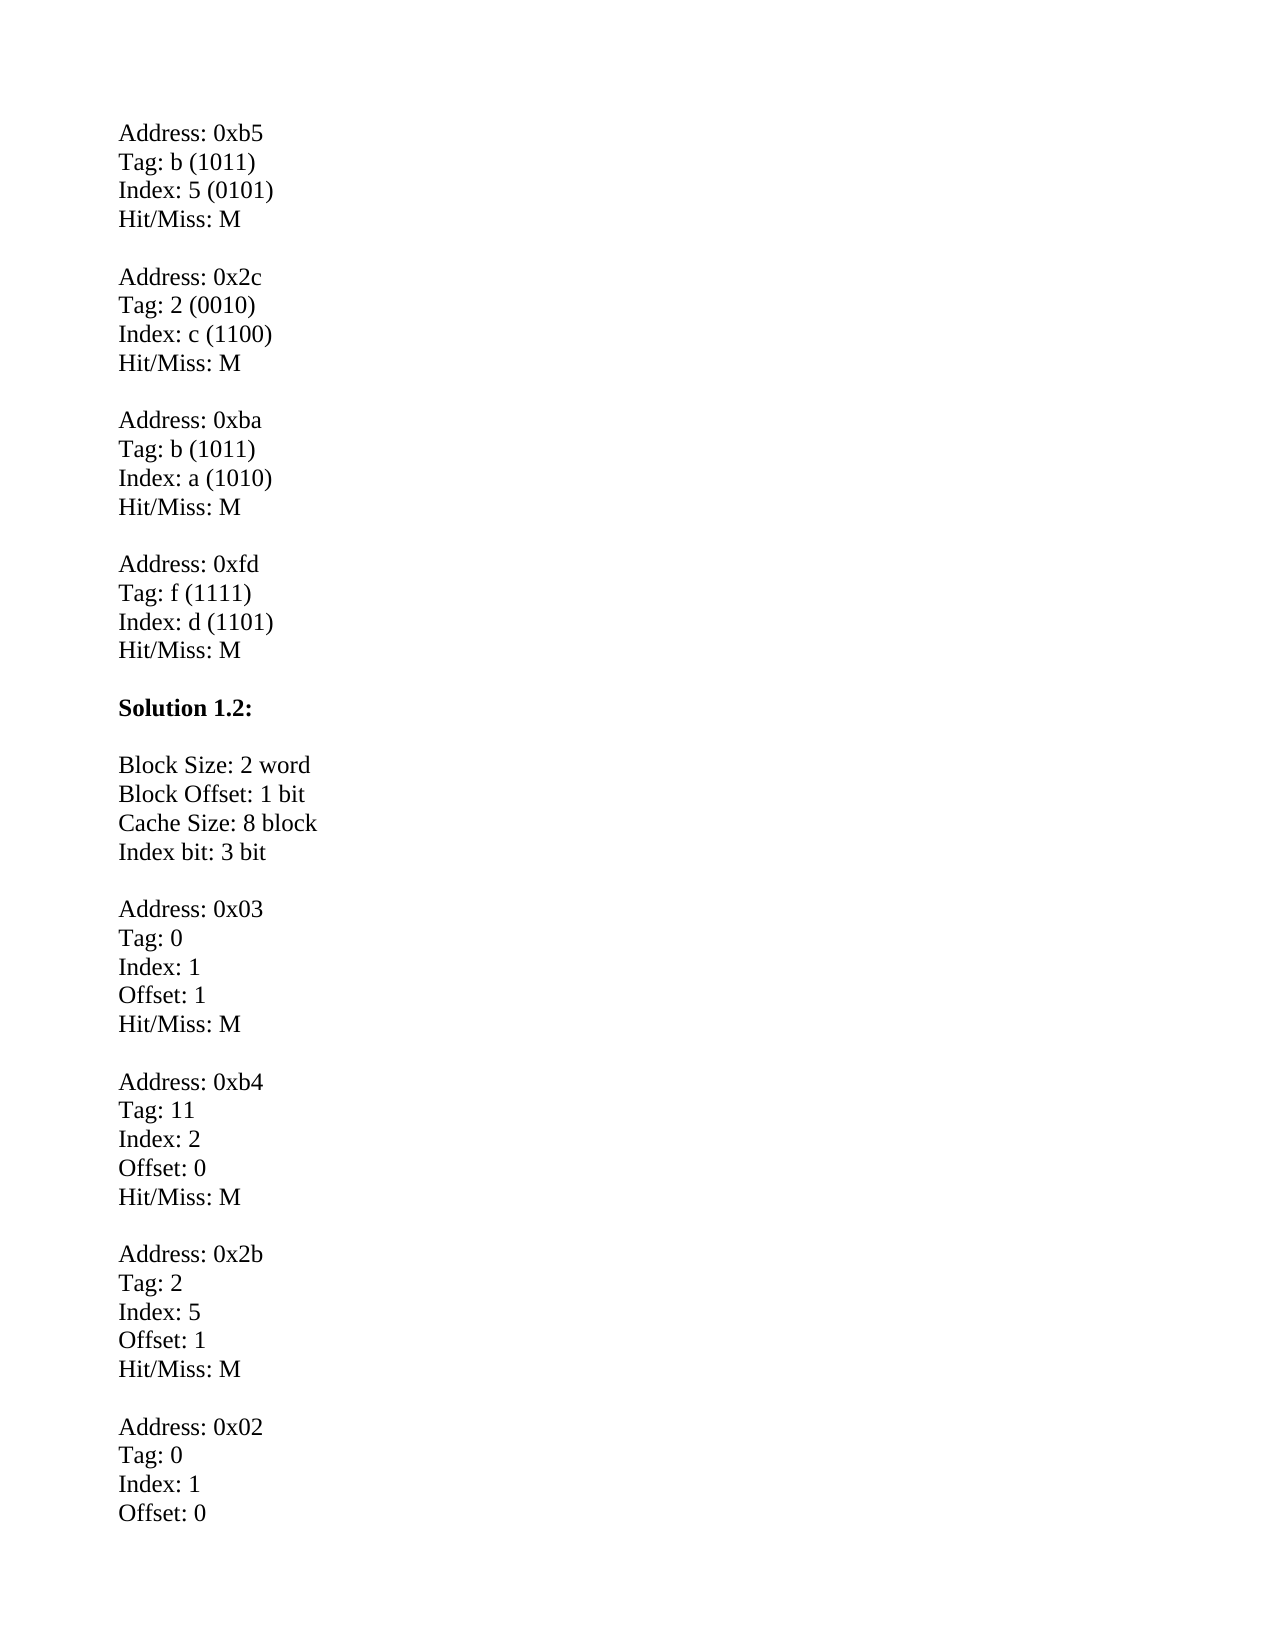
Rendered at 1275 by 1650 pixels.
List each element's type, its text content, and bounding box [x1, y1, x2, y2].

text Cache Size: 8 block [118, 808, 1157, 837]
text Address: 0xba [118, 406, 1157, 434]
text Tag: b (1011) [118, 434, 1157, 463]
text Address: 0x2c [118, 262, 1157, 291]
text Address: 0xb5 [118, 118, 1157, 147]
text Address: 0x03 [118, 894, 1157, 923]
text Block Size: 2 word [118, 751, 1157, 779]
text Hit/Miss: M [118, 204, 1157, 233]
text Tag: f (1111) [118, 578, 1157, 607]
text Hit/Miss: M [118, 492, 1157, 521]
text Tag: 0 [118, 1441, 1157, 1469]
text Index bit: 3 bit [118, 837, 1157, 866]
text Tag: 2 (0010) [118, 291, 1157, 319]
text Index: a (1010) [118, 463, 1157, 492]
text Index: 1 [118, 952, 1157, 981]
text Index: 5 (0101) [118, 176, 1157, 204]
text Address: 0x2b [118, 1239, 1157, 1268]
text Hit/Miss: M [118, 1009, 1157, 1038]
text Offset: 1 [118, 1326, 1157, 1354]
text Index: c (1100) [118, 319, 1157, 348]
text Address: 0x02 [118, 1412, 1157, 1441]
text Solution 1.2: [118, 693, 1157, 722]
text Offset: 1 [118, 981, 1157, 1009]
text Hit/Miss: M [118, 636, 1157, 664]
text Tag: b (1011) [118, 147, 1157, 176]
text Address: 0xfd [118, 549, 1157, 578]
text Index: 5 [118, 1297, 1157, 1326]
text Hit/Miss: M [118, 1182, 1157, 1211]
text Index: 1 [118, 1469, 1157, 1498]
text Index: d (1101) [118, 607, 1157, 636]
text Index: 2 [118, 1124, 1157, 1153]
text Tag: 2 [118, 1268, 1157, 1297]
text Offset: 0 [118, 1153, 1157, 1182]
text Tag: 0 [118, 923, 1157, 952]
text Hit/Miss: M [118, 1354, 1157, 1383]
text Block Offset: 1 bit [118, 779, 1157, 808]
text Tag: 11 [118, 1096, 1157, 1124]
text Address: 0xb4 [118, 1067, 1157, 1096]
text Hit/Miss: M [118, 348, 1157, 377]
text Offset: 0 [118, 1498, 1157, 1527]
